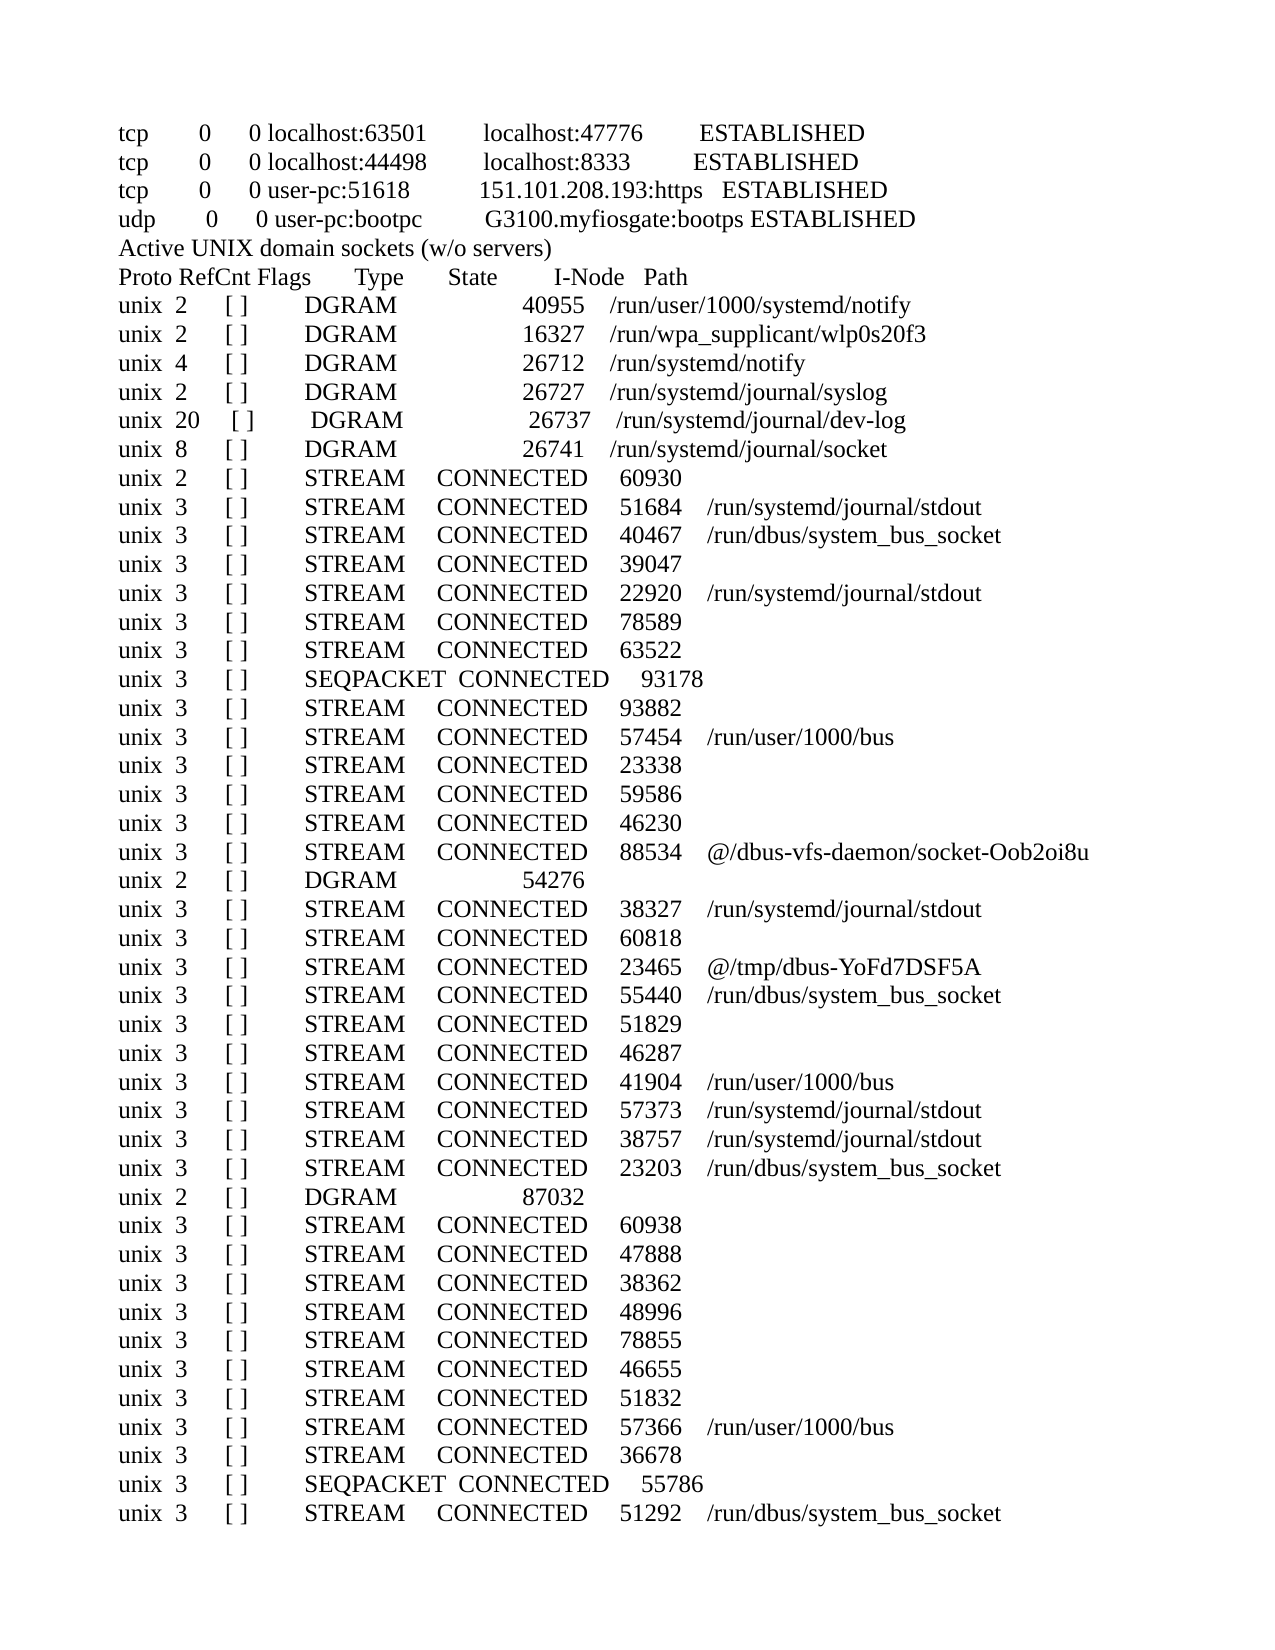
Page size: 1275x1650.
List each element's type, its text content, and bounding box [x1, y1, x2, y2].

text Active UNIX domain sockets (w/o servers) [118, 233, 1157, 262]
text unix 3 [ ] STREAM CONNECTED 40467 /run/dbus/system_bus_socket [118, 521, 1157, 549]
text unix 3 [ ] SEQPACKET CONNECTED 55786 [118, 1469, 1157, 1498]
text unix 3 [ ] STREAM CONNECTED 46655 [118, 1354, 1157, 1383]
text unix 3 [ ] STREAM CONNECTED 88534 @/dbus-vfs-daemon/socket-Oob2oi8u [118, 837, 1157, 866]
text unix 3 [ ] STREAM CONNECTED 59586 [118, 779, 1157, 808]
text unix 3 [ ] STREAM CONNECTED 55440 /run/dbus/system_bus_socket [118, 981, 1157, 1009]
text unix 3 [ ] STREAM CONNECTED 36678 [118, 1441, 1157, 1469]
text unix 2 [ ] STREAM CONNECTED 60930 [118, 463, 1157, 492]
text unix 3 [ ] STREAM CONNECTED 23338 [118, 751, 1157, 779]
text unix 3 [ ] STREAM CONNECTED 39047 [118, 549, 1157, 578]
text unix 3 [ ] STREAM CONNECTED 46230 [118, 808, 1157, 837]
text tcp 0 0 localhost:44498 localhost:8333 ESTABLISHED [118, 147, 1157, 176]
text unix 3 [ ] STREAM CONNECTED 48996 [118, 1297, 1157, 1326]
text unix 3 [ ] STREAM CONNECTED 78589 [118, 607, 1157, 636]
text unix 4 [ ] DGRAM 26712 /run/systemd/notify [118, 348, 1157, 377]
text unix 3 [ ] STREAM CONNECTED 51829 [118, 1009, 1157, 1038]
text unix 20 [ ] DGRAM 26737 /run/systemd/journal/dev-log [118, 406, 1157, 434]
text udp 0 0 user-pc:bootpc G3100.myfiosgate:bootps ESTABLISHED [118, 204, 1157, 233]
text unix 2 [ ] DGRAM 26727 /run/systemd/journal/syslog [118, 377, 1157, 406]
text unix 3 [ ] STREAM CONNECTED 46287 [118, 1038, 1157, 1067]
text unix 3 [ ] SEQPACKET CONNECTED 93178 [118, 664, 1157, 693]
text unix 3 [ ] STREAM CONNECTED 93882 [118, 693, 1157, 722]
text Proto RefCnt Flags Type State I-Node Path [118, 262, 1157, 291]
text unix 8 [ ] DGRAM 26741 /run/systemd/journal/socket [118, 434, 1157, 463]
text unix 3 [ ] STREAM CONNECTED 78855 [118, 1326, 1157, 1354]
text unix 3 [ ] STREAM CONNECTED 57373 /run/systemd/journal/stdout [118, 1096, 1157, 1124]
text unix 3 [ ] STREAM CONNECTED 63522 [118, 636, 1157, 664]
text unix 3 [ ] STREAM CONNECTED 51832 [118, 1383, 1157, 1412]
text unix 3 [ ] STREAM CONNECTED 51684 /run/systemd/journal/stdout [118, 492, 1157, 521]
text unix 3 [ ] STREAM CONNECTED 23203 /run/dbus/system_bus_socket [118, 1153, 1157, 1182]
text unix 3 [ ] STREAM CONNECTED 57366 /run/user/1000/bus [118, 1412, 1157, 1441]
text tcp 0 0 localhost:63501 localhost:47776 ESTABLISHED [118, 118, 1157, 147]
text unix 3 [ ] STREAM CONNECTED 23465 @/tmp/dbus-YoFd7DSF5A [118, 952, 1157, 981]
text unix 2 [ ] DGRAM 87032 [118, 1182, 1157, 1211]
text unix 3 [ ] STREAM CONNECTED 57454 /run/user/1000/bus [118, 722, 1157, 751]
text tcp 0 0 user-pc:51618 151.101.208.193:https ESTABLISHED [118, 176, 1157, 204]
text unix 3 [ ] STREAM CONNECTED 60938 [118, 1211, 1157, 1239]
text unix 3 [ ] STREAM CONNECTED 47888 [118, 1239, 1157, 1268]
text unix 3 [ ] STREAM CONNECTED 22920 /run/systemd/journal/stdout [118, 578, 1157, 607]
text unix 2 [ ] DGRAM 16327 /run/wpa_supplicant/wlp0s20f3 [118, 319, 1157, 348]
text unix 2 [ ] DGRAM 54276 [118, 866, 1157, 894]
text unix 3 [ ] STREAM CONNECTED 38327 /run/systemd/journal/stdout [118, 894, 1157, 923]
text unix 2 [ ] DGRAM 40955 /run/user/1000/systemd/notify [118, 291, 1157, 319]
text unix 3 [ ] STREAM CONNECTED 51292 /run/dbus/system_bus_socket [118, 1498, 1157, 1527]
text unix 3 [ ] STREAM CONNECTED 38362 [118, 1268, 1157, 1297]
text unix 3 [ ] STREAM CONNECTED 60818 [118, 923, 1157, 952]
text unix 3 [ ] STREAM CONNECTED 38757 /run/systemd/journal/stdout [118, 1124, 1157, 1153]
text unix 3 [ ] STREAM CONNECTED 41904 /run/user/1000/bus [118, 1067, 1157, 1096]
